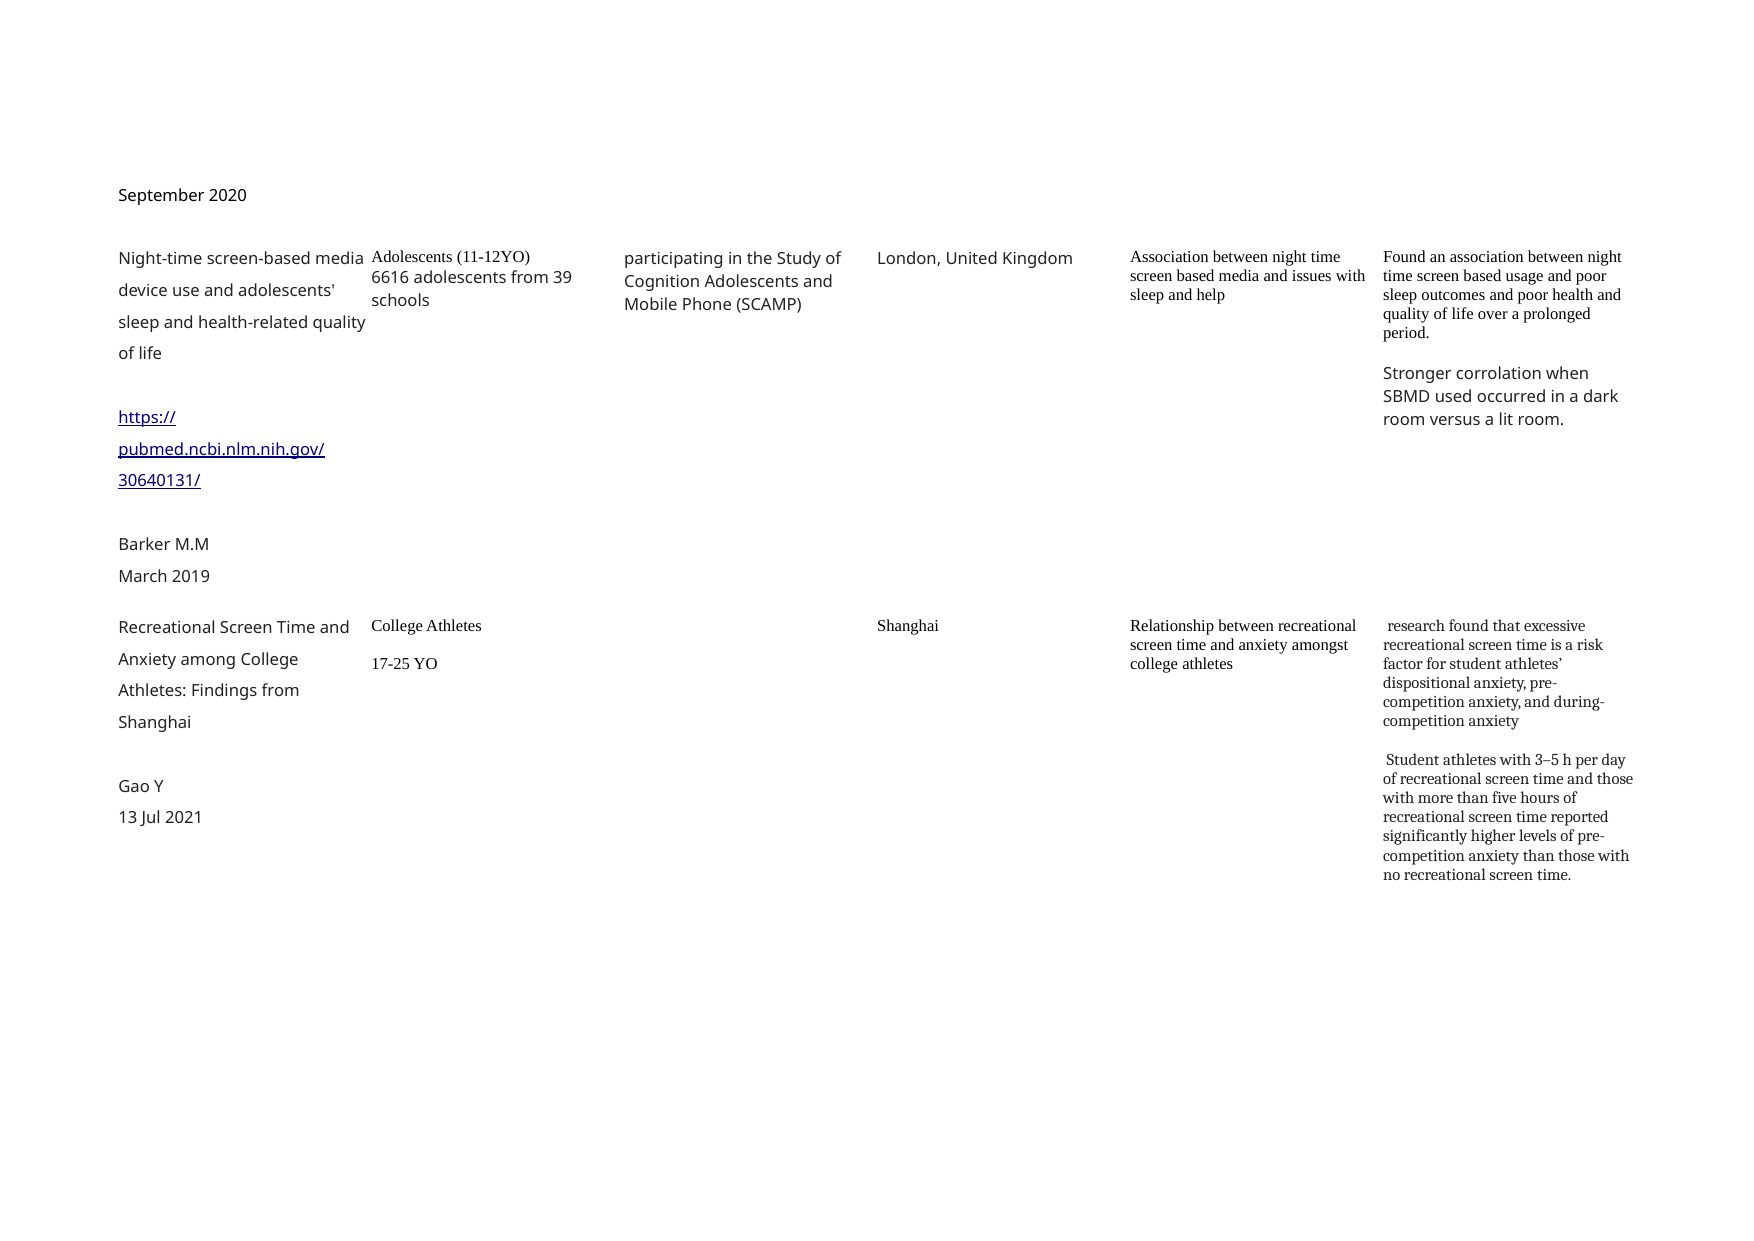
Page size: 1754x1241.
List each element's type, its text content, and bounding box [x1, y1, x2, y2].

table_cell research found that excessive recreational screen time is a risk factor for student athletes’ dispositional anxiety, pre-competition anxiety, and during-competition anxiety Student athletes with 3–5 h per day of recreational screen time and those with more than five hours of recreational screen time reported significantly higher levels of pre-competition anxiety than those with no recreational screen time. [1383, 615, 1636, 885]
table_cell Adolescents (11-12YO) 6616 adolescents from 39 schools [371, 247, 624, 615]
table_cell [1130, 914, 1383, 942]
table_cell London, United Kingdom [877, 247, 1130, 615]
table_cell [624, 943, 877, 971]
table_cell [1130, 971, 1383, 1000]
table_cell [1130, 943, 1383, 971]
table_cell [1383, 943, 1636, 971]
table_cell [371, 885, 624, 914]
table_cell Night-time screen-based media device use and adolescents' sleep and health-related quality of life https://pubmed.ncbi.nlm.nih.gov/30640131/ Barker M.M March 2019 [118, 247, 371, 615]
table_cell [877, 914, 1130, 942]
table_cell participating in the Study of Cognition Adolescents and Mobile Phone (SCAMP) [624, 247, 877, 615]
table_cell [1383, 914, 1636, 942]
table_cell [371, 971, 624, 1000]
table_cell [877, 885, 1130, 914]
table_cell Recreational Screen Time and Anxiety among College Athletes: Findings from Shanghai Gao Y 13 Jul 2021 [118, 615, 371, 885]
table_cell September 2020 [118, 118, 371, 247]
table_cell [624, 971, 877, 1000]
table_cell [877, 943, 1130, 971]
table_cell [1383, 118, 1636, 247]
table_cell Association between night time screen based media and issues with sleep and help [1130, 247, 1383, 615]
table_cell [877, 118, 1130, 247]
table_cell [1383, 885, 1636, 914]
table_cell [1383, 971, 1636, 1000]
table_cell [371, 943, 624, 971]
table_cell Shanghai [877, 615, 1130, 885]
table_cell [877, 971, 1130, 1000]
table_cell [371, 118, 624, 247]
table_cell [118, 914, 371, 942]
table_cell [624, 885, 877, 914]
table_cell [371, 914, 624, 942]
table_cell Relationship between recreational screen time and anxiety amongst college athletes [1130, 615, 1383, 885]
table_cell [624, 615, 877, 885]
table_cell [118, 971, 371, 1000]
table_cell [624, 118, 877, 247]
table_cell [624, 914, 877, 942]
table_cell College Athletes 17-25 YO [371, 615, 624, 885]
table_cell Found an association between night time screen based usage and poor sleep outcomes and poor health and quality of life over a prolonged period. Stronger corrolation when SBMD used occurred in a dark room versus a lit room. [1383, 247, 1636, 615]
table_cell [118, 943, 371, 971]
table_cell [1130, 885, 1383, 914]
table_cell [1130, 118, 1383, 247]
table_cell [118, 885, 371, 914]
